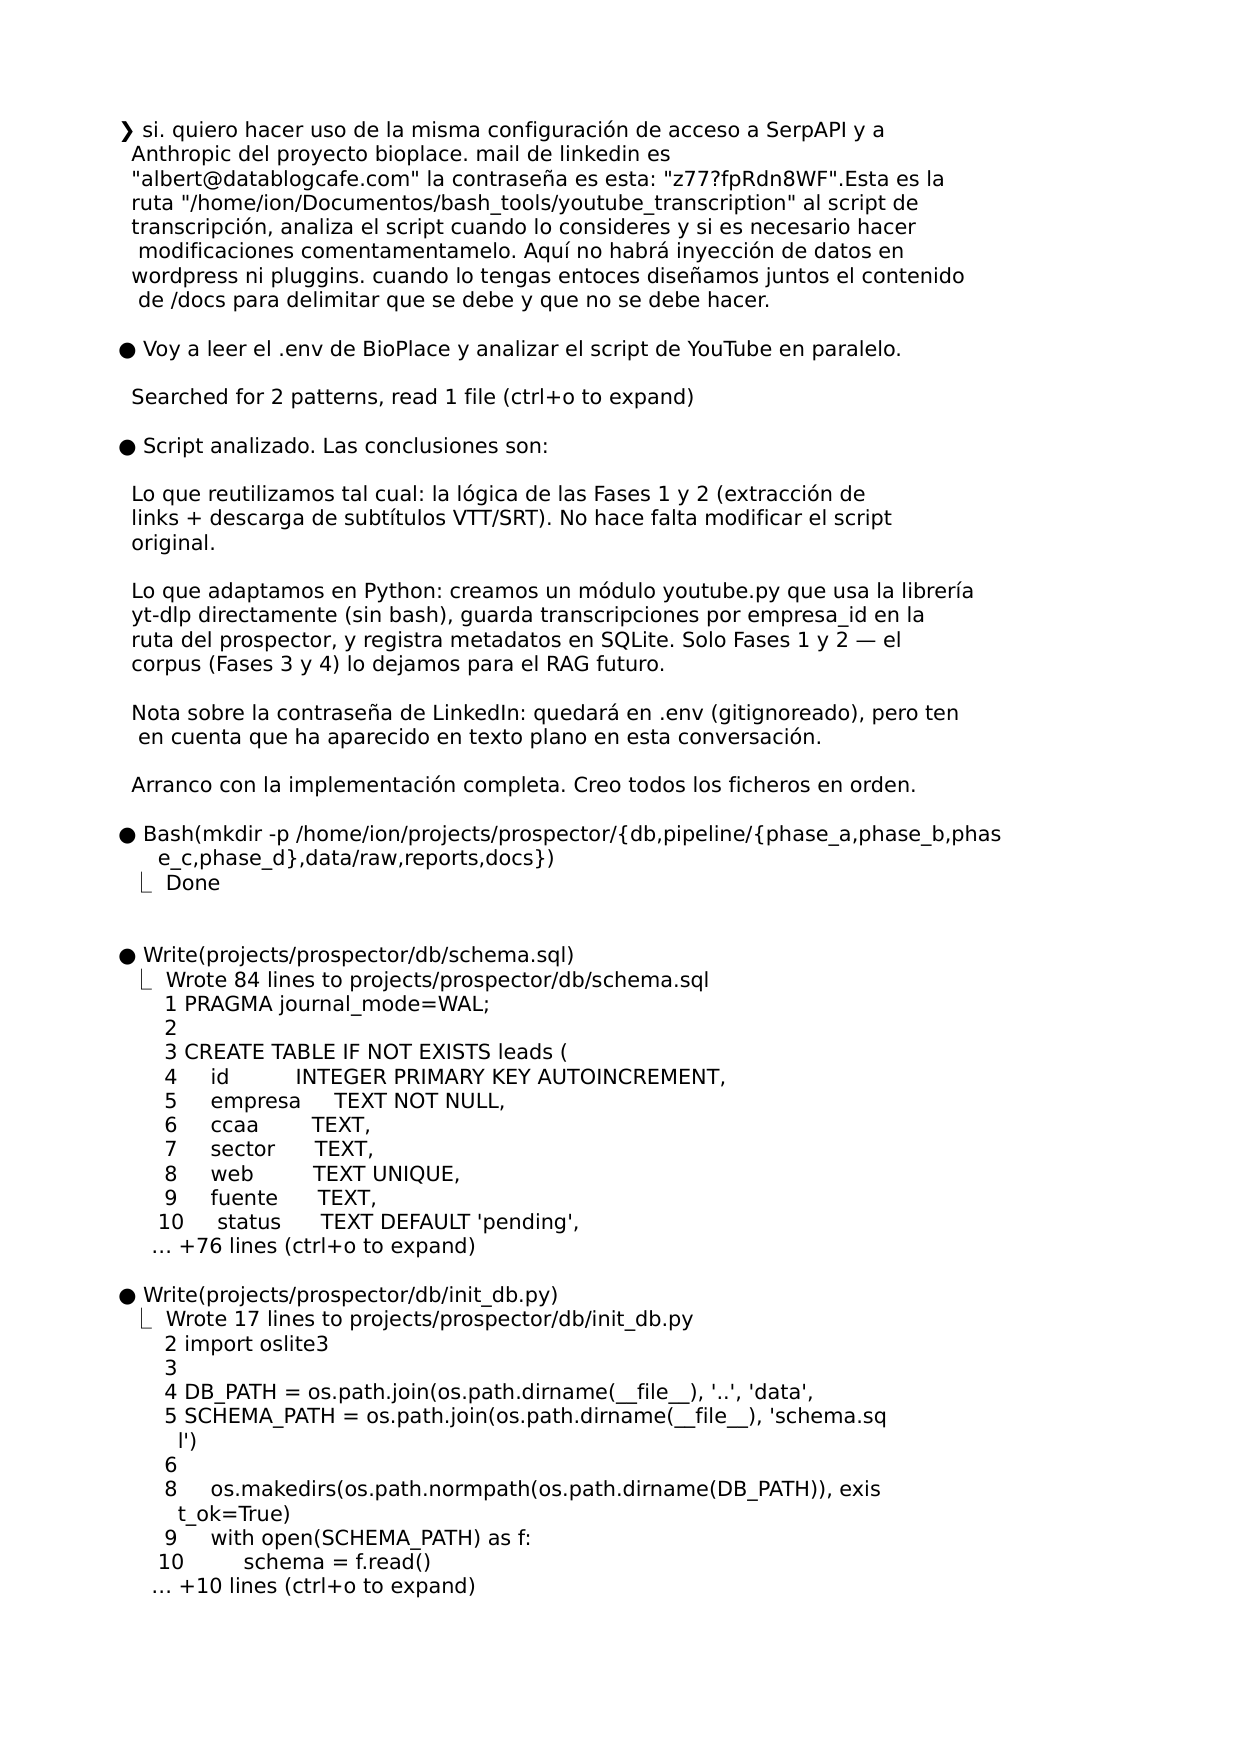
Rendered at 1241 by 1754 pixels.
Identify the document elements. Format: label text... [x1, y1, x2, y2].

text 6 [118, 1453, 1122, 1477]
text 5 SCHEMA_PATH = os.path.join(os.path.dirname(__file__), 'schema.sq [118, 1404, 1122, 1429]
text yt-dlp directamente (sin bash), guarda transcripciones por empresa_id en la [118, 603, 1122, 628]
text 7 sector TEXT, [118, 1137, 1122, 1162]
text 10 schema = f.read() [118, 1550, 1122, 1574]
text l') [118, 1429, 1122, 1453]
text 2 [118, 1016, 1122, 1040]
text 4 DB_PATH = os.path.join(os.path.dirname(__file__), '..', 'data', [118, 1380, 1122, 1404]
text 9 fuente TEXT, [118, 1186, 1122, 1210]
text "albert@datablogcafe.com" la contraseña es esta: "z77?fpRdn8WF".Esta es la [118, 167, 1122, 191]
text 9 with open(SCHEMA_PATH) as f: [118, 1526, 1122, 1550]
text ⎿ Wrote 17 lines to projects/prospector/db/init_db.py [118, 1307, 1122, 1332]
text wordpress ni pluggins. cuando lo tengas entoces diseñamos juntos el contenido [118, 264, 1122, 288]
text … +76 lines (ctrl+o to expand) [118, 1234, 1122, 1259]
text Nota sobre la contraseña de LinkedIn: quedará en .env (gitignoreado), pero ten [118, 701, 1122, 725]
text 10 status TEXT DEFAULT 'pending', [118, 1210, 1122, 1234]
text 5 empresa TEXT NOT NULL, [118, 1089, 1122, 1113]
text modificaciones comentamentamelo. Aquí no habrá inyección de datos en [118, 239, 1122, 264]
text ● Bash(mkdir -p /home/ion/projects/prospector/{db,pipeline/{phase_a,phase_b,phas [118, 822, 1122, 846]
text original. [118, 531, 1122, 555]
text 6 ccaa TEXT, [118, 1113, 1122, 1137]
text ● Write(projects/prospector/db/schema.sql) [118, 943, 1122, 968]
text e_c,phase_d},data/raw,reports,docs}) [118, 846, 1122, 871]
text … +10 lines (ctrl+o to expand) [118, 1574, 1122, 1599]
text ● Script analizado. Las conclusiones son: [118, 434, 1122, 458]
text 3 CREATE TABLE IF NOT EXISTS leads ( [118, 1040, 1122, 1065]
text Arranco con la implementación completa. Creo todos los ficheros en orden. [118, 773, 1122, 798]
text de /docs para delimitar que se debe y que no se debe hacer. [118, 288, 1122, 312]
text ⎿ Wrote 84 lines to projects/prospector/db/schema.sql [118, 968, 1122, 992]
text ⎿ Done [118, 871, 1122, 895]
text transcripción, analiza el script cuando lo consideres y si es necesario hacer [118, 215, 1122, 239]
text corpus (Fases 3 y 4) lo dejamos para el RAG futuro. [118, 652, 1122, 676]
text 8 web TEXT UNIQUE, [118, 1162, 1122, 1186]
text ruta del prospector, y registra metadatos en SQLite. Solo Fases 1 y 2 — el [118, 628, 1122, 652]
text 4 id INTEGER PRIMARY KEY AUTOINCREMENT, [118, 1065, 1122, 1089]
text en cuenta que ha aparecido en texto plano en esta conversación. [118, 725, 1122, 749]
text ❯ si. quiero hacer uso de la misma configuración de acceso a SerpAPI y a [118, 118, 1122, 142]
text links + descarga de subtítulos VTT/SRT). No hace falta modificar el script [118, 506, 1122, 531]
text Anthropic del proyecto bioplace. mail de linkedin es [118, 142, 1122, 167]
text ● Write(projects/prospector/db/init_db.py) [118, 1283, 1122, 1307]
text ruta "/home/ion/Documentos/bash_tools/youtube_transcription" al script de [118, 191, 1122, 215]
text Lo que reutilizamos tal cual: la lógica de las Fases 1 y 2 (extracción de [118, 482, 1122, 506]
text ● Voy a leer el .env de BioPlace y analizar el script de YouTube en paralelo. [118, 337, 1122, 361]
text 8 os.makedirs(os.path.normpath(os.path.dirname(DB_PATH)), exis [118, 1477, 1122, 1502]
text Searched for 2 patterns, read 1 file (ctrl+o to expand) [118, 385, 1122, 409]
text 3 [118, 1356, 1122, 1380]
text 2 import oslite3 [118, 1332, 1122, 1356]
text Lo que adaptamos en Python: creamos un módulo youtube.py que usa la librería [118, 579, 1122, 603]
text 1 PRAGMA journal_mode=WAL; [118, 992, 1122, 1016]
text t_ok=True) [118, 1502, 1122, 1526]
